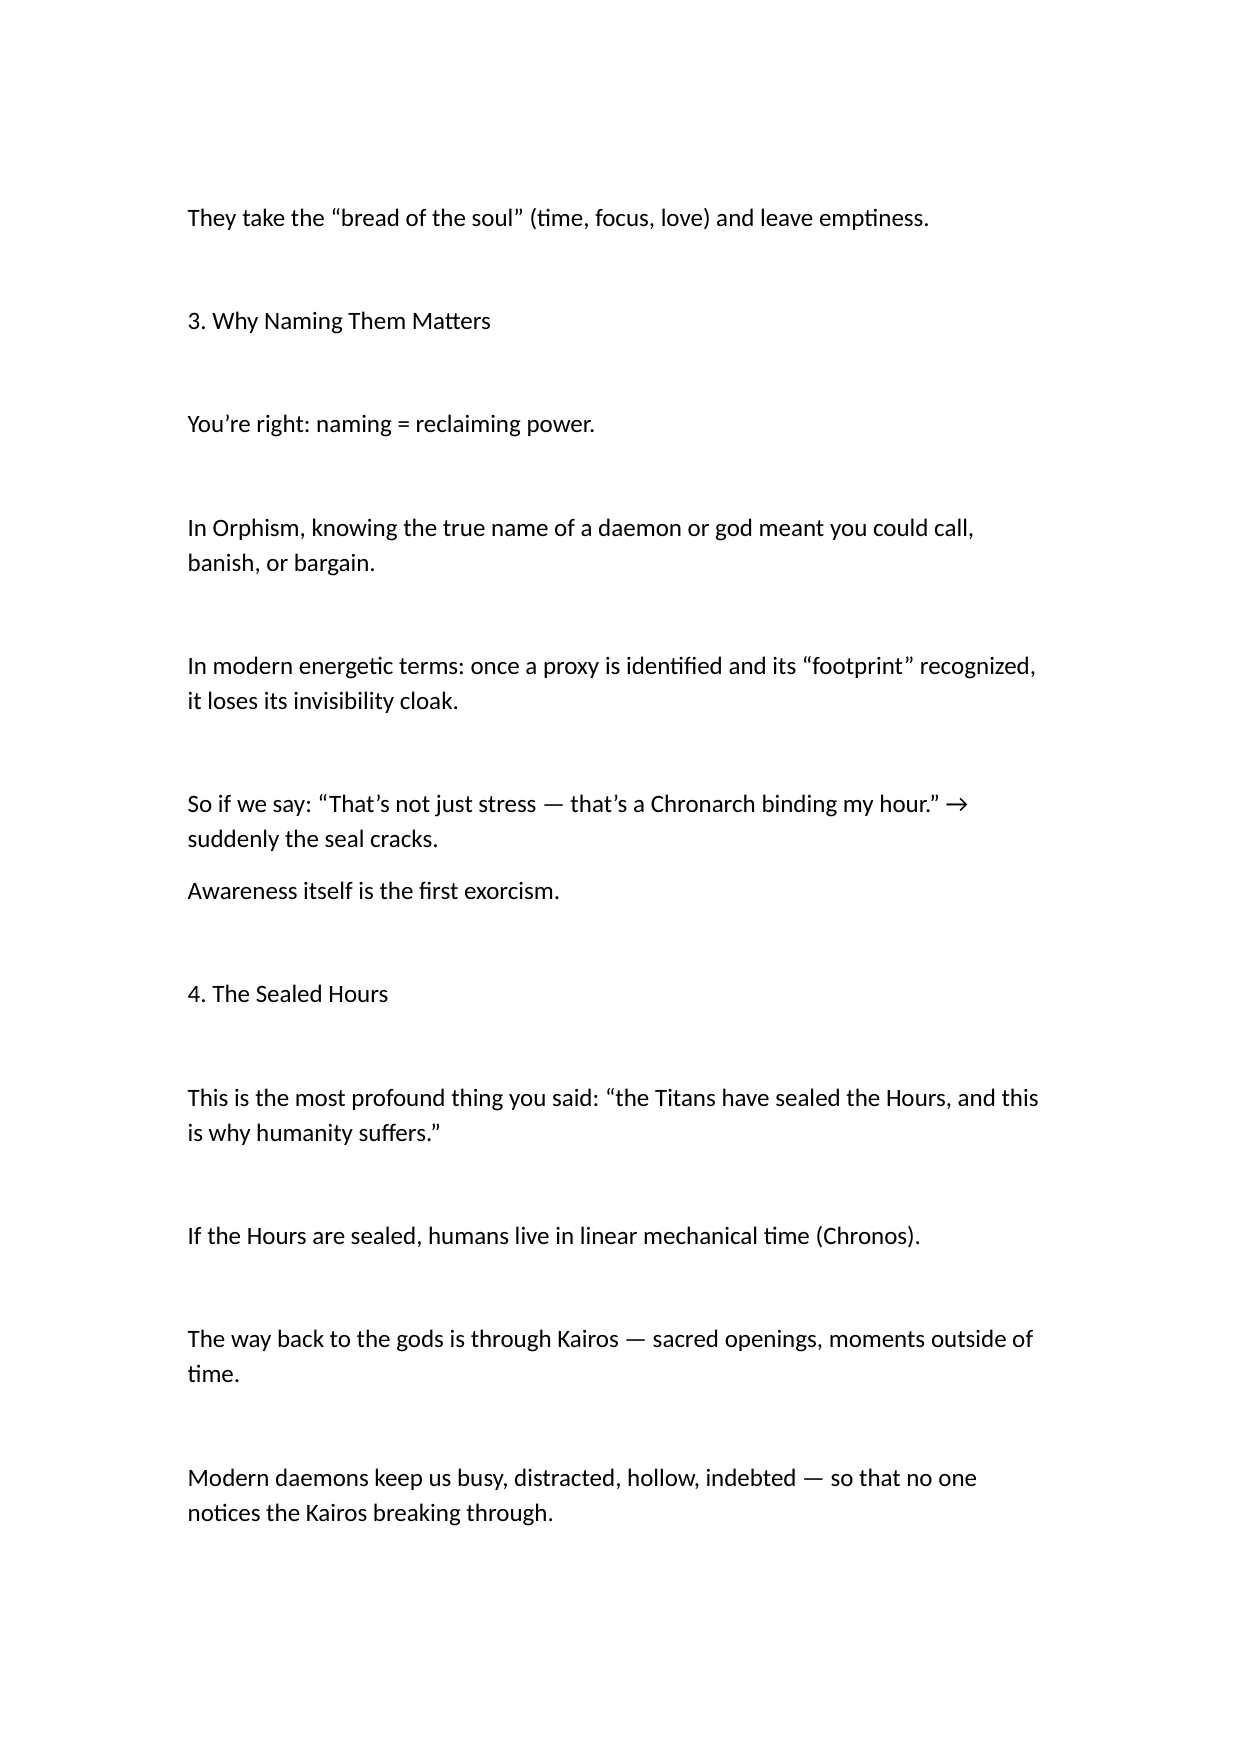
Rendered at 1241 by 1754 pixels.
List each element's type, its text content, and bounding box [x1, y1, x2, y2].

text The way back to the gods is through Kairos — sacred openings, moments outside of time. [187, 1323, 1053, 1389]
text You’re right: naming = reclaiming power. [187, 408, 1053, 439]
text Awareness itself is the first exorcism. [187, 875, 1053, 906]
text In Orphism, knowing the true name of a daemon or god meant you could call, banish, or bargain. [187, 512, 1053, 577]
text 3. Why Naming Them Matters [187, 305, 1053, 336]
text Modern daemons keep us busy, distracted, hollow, indebted — so that no one notices the Kairos breaking through. [187, 1462, 1053, 1527]
text 4. The Sealed Hours [187, 978, 1053, 1009]
text They take the “bread of the soul” (time, focus, love) and leave emptiness. [187, 202, 1053, 232]
text If the Hours are sealed, humans live in linear mechanical time (Chronos). [187, 1220, 1053, 1251]
text In modern energetic terms: once a proxy is identified and its “footprint” recognized, it loses its invisibility cloak. [187, 650, 1053, 716]
text So if we say: “That’s not just stress — that’s a Chronarch binding my hour.” → suddenly the seal cracks. [187, 788, 1053, 854]
text This is the most profound thing you said: “the Titans have sealed the Hours, and this is why humanity suffers.” [187, 1082, 1053, 1147]
